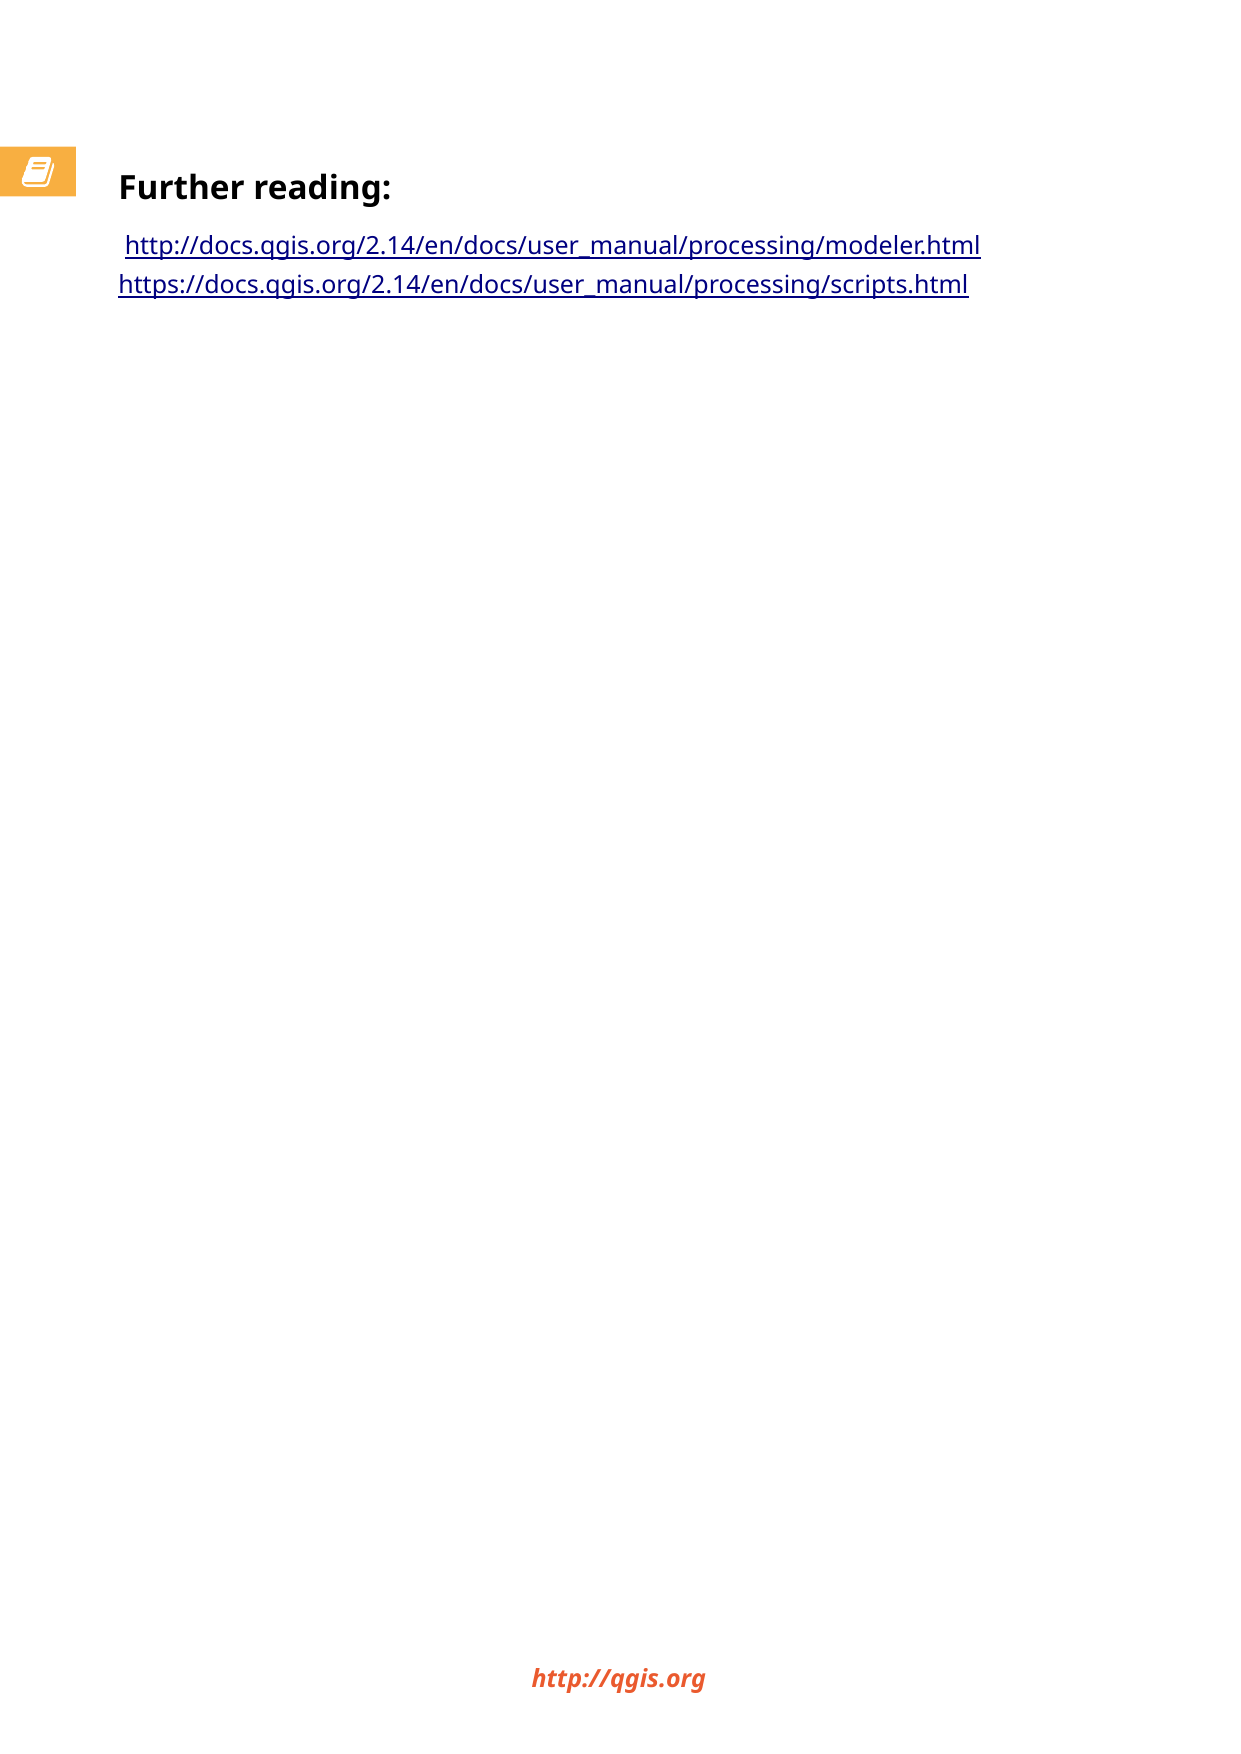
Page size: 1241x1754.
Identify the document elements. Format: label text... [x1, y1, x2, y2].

text http://docs.qgis.org/2.14/en/docs/user_manual/processing/modeler.html [118, 228, 1122, 262]
subtitle Further reading: [118, 164, 1122, 209]
text https://docs.qgis.org/2.14/en/docs/user_manual/processing/scripts.html [118, 267, 1122, 301]
